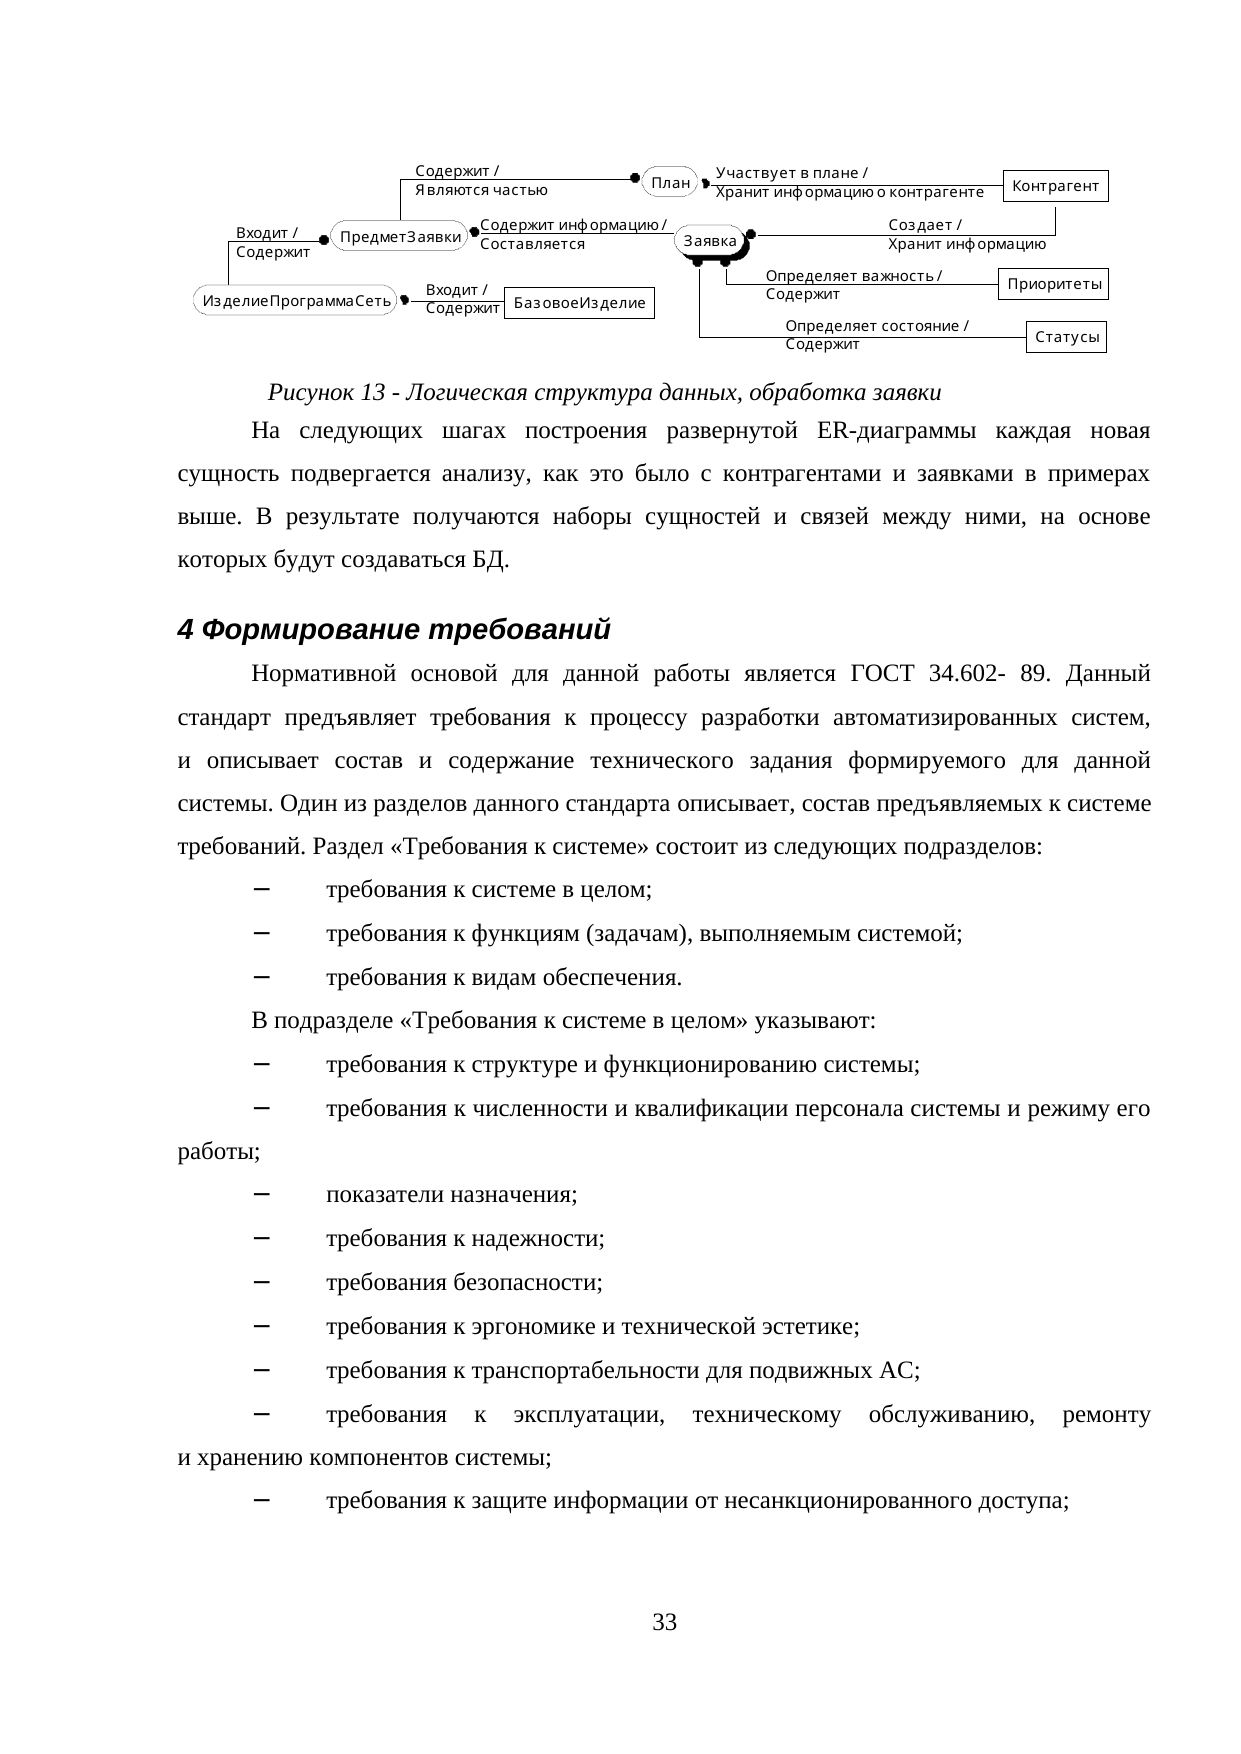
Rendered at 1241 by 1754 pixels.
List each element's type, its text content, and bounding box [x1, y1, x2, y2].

text На следующих шагах построения развернутой ER-диаграммы каждая новая сущность подвергается анализу, как это было с контрагентами и заявками в примерах выше. В результате получаются наборы сущностей и связей между ними, на основе которых будут создаваться БД. [177, 415, 1152, 573]
list требования к численности и квалификации персонала системы и режиму его работы; [177, 1093, 1152, 1165]
list требования к видам обеспечения. [177, 962, 1152, 991]
list требования к функциям (задачам), выполняемым системой; [177, 918, 1152, 947]
list показатели назначения; [177, 1179, 1152, 1209]
list требования к транспортабельности для подвижных АС; [177, 1355, 1152, 1384]
subtitle 4 Формирование требований [177, 612, 1152, 646]
text Рисунок 13 - Логическая структура данных, обработка заявки [268, 140, 1192, 406]
text В подразделе «Требования к системе в целом» указывают: [177, 1006, 1152, 1034]
list требования к надежности; [177, 1223, 1152, 1252]
list требования к системе в целом; [177, 874, 1152, 903]
list требования к защите информации от несанкционированного доступа; [177, 1485, 1152, 1515]
list требования безопасности; [177, 1267, 1152, 1296]
text Нормативной основой для данной работы является ГОСТ 34.602- 89. Данный стандарт предъявляет требования к процессу разработки автоматизированных систем, и описывает состав и содержание технического задания формируемого для данной системы. Один из разделов данного стандарта описывает, состав предъявляемых к системе требований. Раздел «Требования к системе» состоит из следующих подразделов: [177, 658, 1152, 860]
list требования к эргономике и технической эстетике; [177, 1311, 1152, 1340]
list требования к структуре и функционированию системы; [177, 1049, 1152, 1078]
list требования к эксплуатации, техническому обслуживанию, ремонту и хранению компонентов системы; [177, 1399, 1152, 1471]
